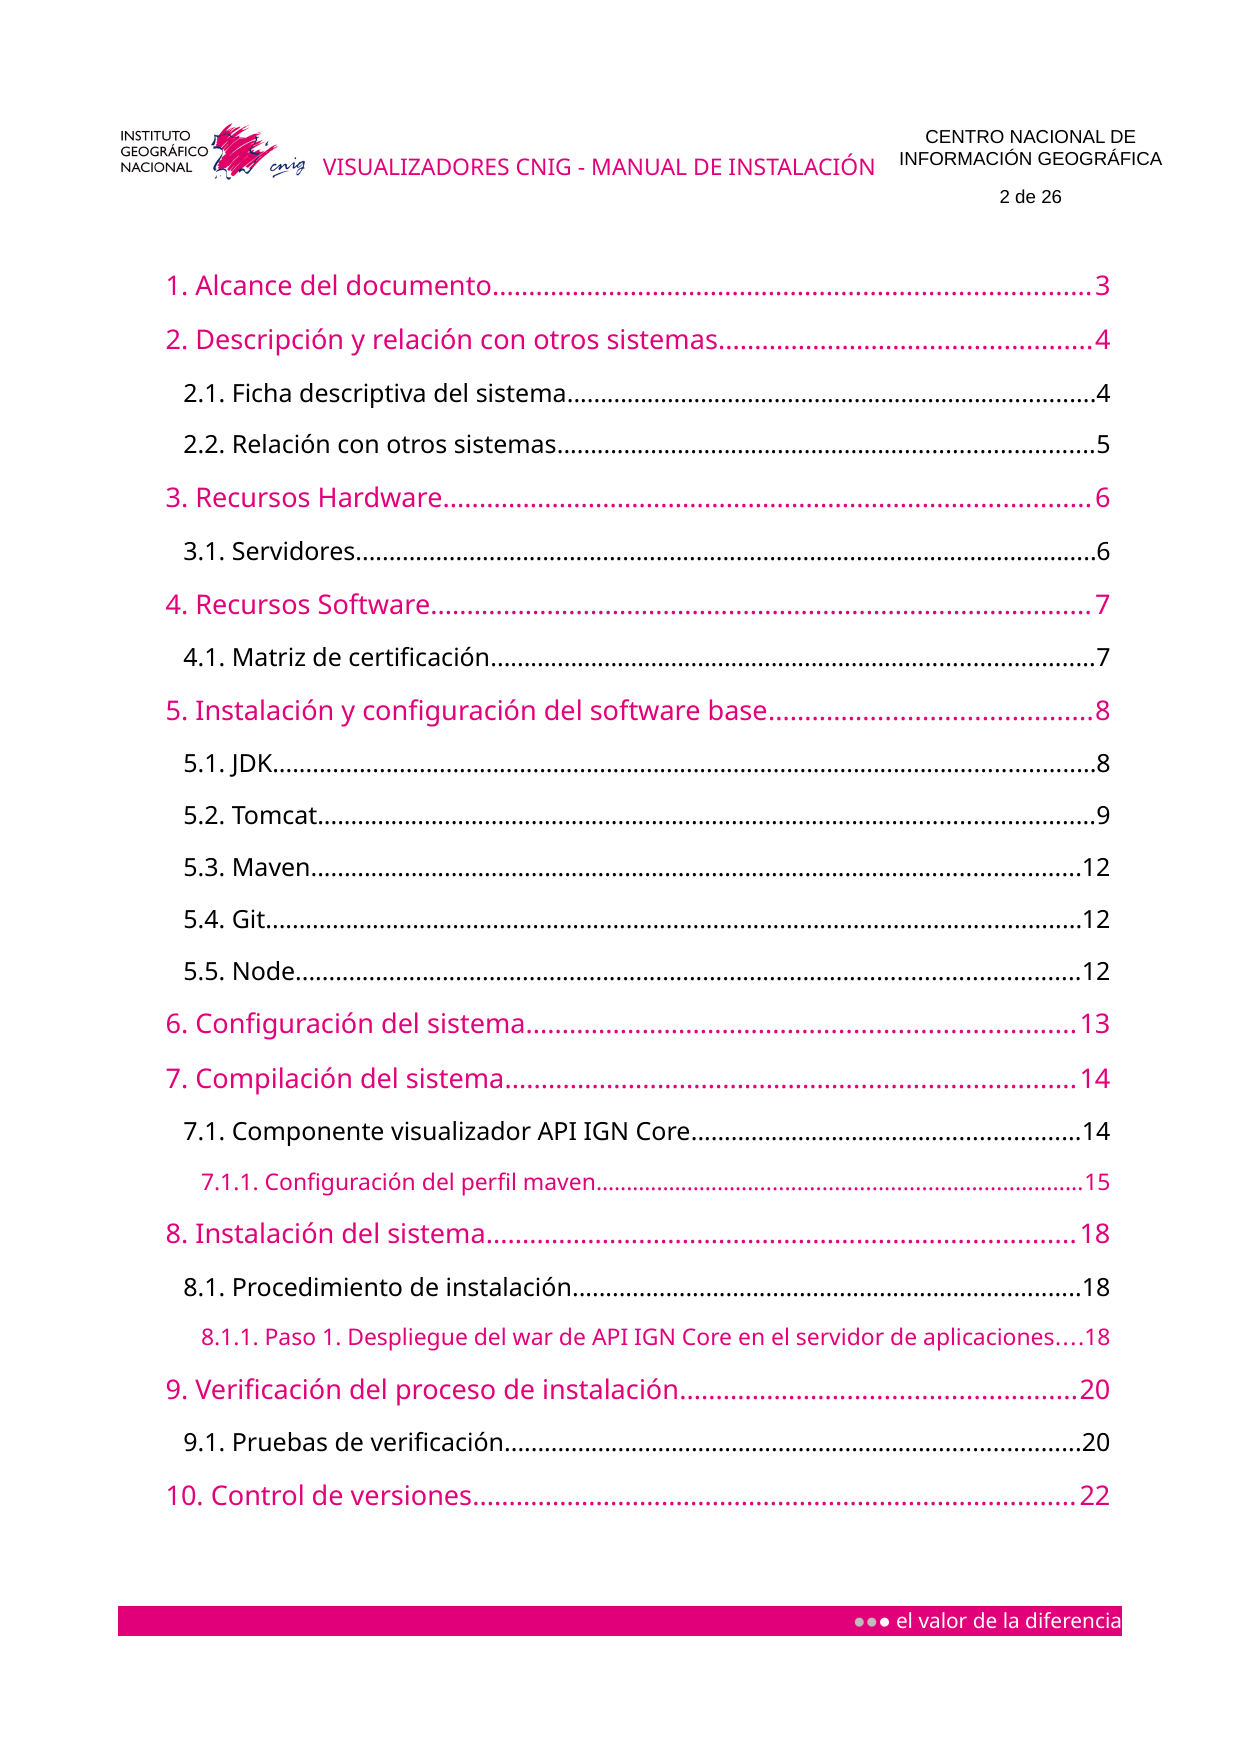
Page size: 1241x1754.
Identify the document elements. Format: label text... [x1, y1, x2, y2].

text 2.2. Relación con otros sistemas 5 [183, 427, 1110, 461]
text 5.2. Tomcat 9 [183, 798, 1110, 832]
text 9.1. Pruebas de verificación 20 [183, 1425, 1110, 1459]
picture [118, 118, 307, 183]
text 8.1.1. Paso 1. Despliegue del war de API IGN Core en el servidor de aplicaciones 18 [201, 1321, 1110, 1352]
text 9. Verificación del proceso de instalación 20 [165, 1370, 1110, 1407]
text 8.1. Procedimiento de instalación 18 [183, 1269, 1110, 1303]
text 3. Recursos Hardware 6 [165, 479, 1110, 516]
text 2. Descripción y relación con otros sistemas 4 [165, 321, 1110, 357]
text 8. Instalación del sistema 18 [165, 1215, 1110, 1252]
text 5.5. Node 12 [183, 953, 1110, 987]
text 7. Compilación del sistema 14 [165, 1059, 1110, 1096]
text 1. Alcance del documento 3 [165, 266, 1110, 303]
text 5. Instalación y configuración del software base 8 [165, 691, 1110, 728]
text 7.1. Componente visualizador API IGN Core 14 [183, 1114, 1110, 1148]
text 2.1. Ficha descriptiva del sistema 4 [183, 375, 1110, 409]
text 6. Configuración del sistema 13 [165, 1005, 1110, 1042]
text 5.3. Maven 12 [183, 849, 1110, 884]
text 4. Recursos Software 7 [165, 585, 1110, 622]
text 4.1. Matriz de certificación 7 [183, 640, 1110, 674]
text 5.1. JDK 8 [183, 746, 1110, 780]
text 3.1. Servidores 6 [183, 533, 1110, 567]
text 5.4. Git 12 [183, 901, 1110, 935]
text 7.1.1. Configuración del perfil maven 15 [201, 1166, 1110, 1197]
text 10. Control de versiones 22 [165, 1476, 1110, 1513]
